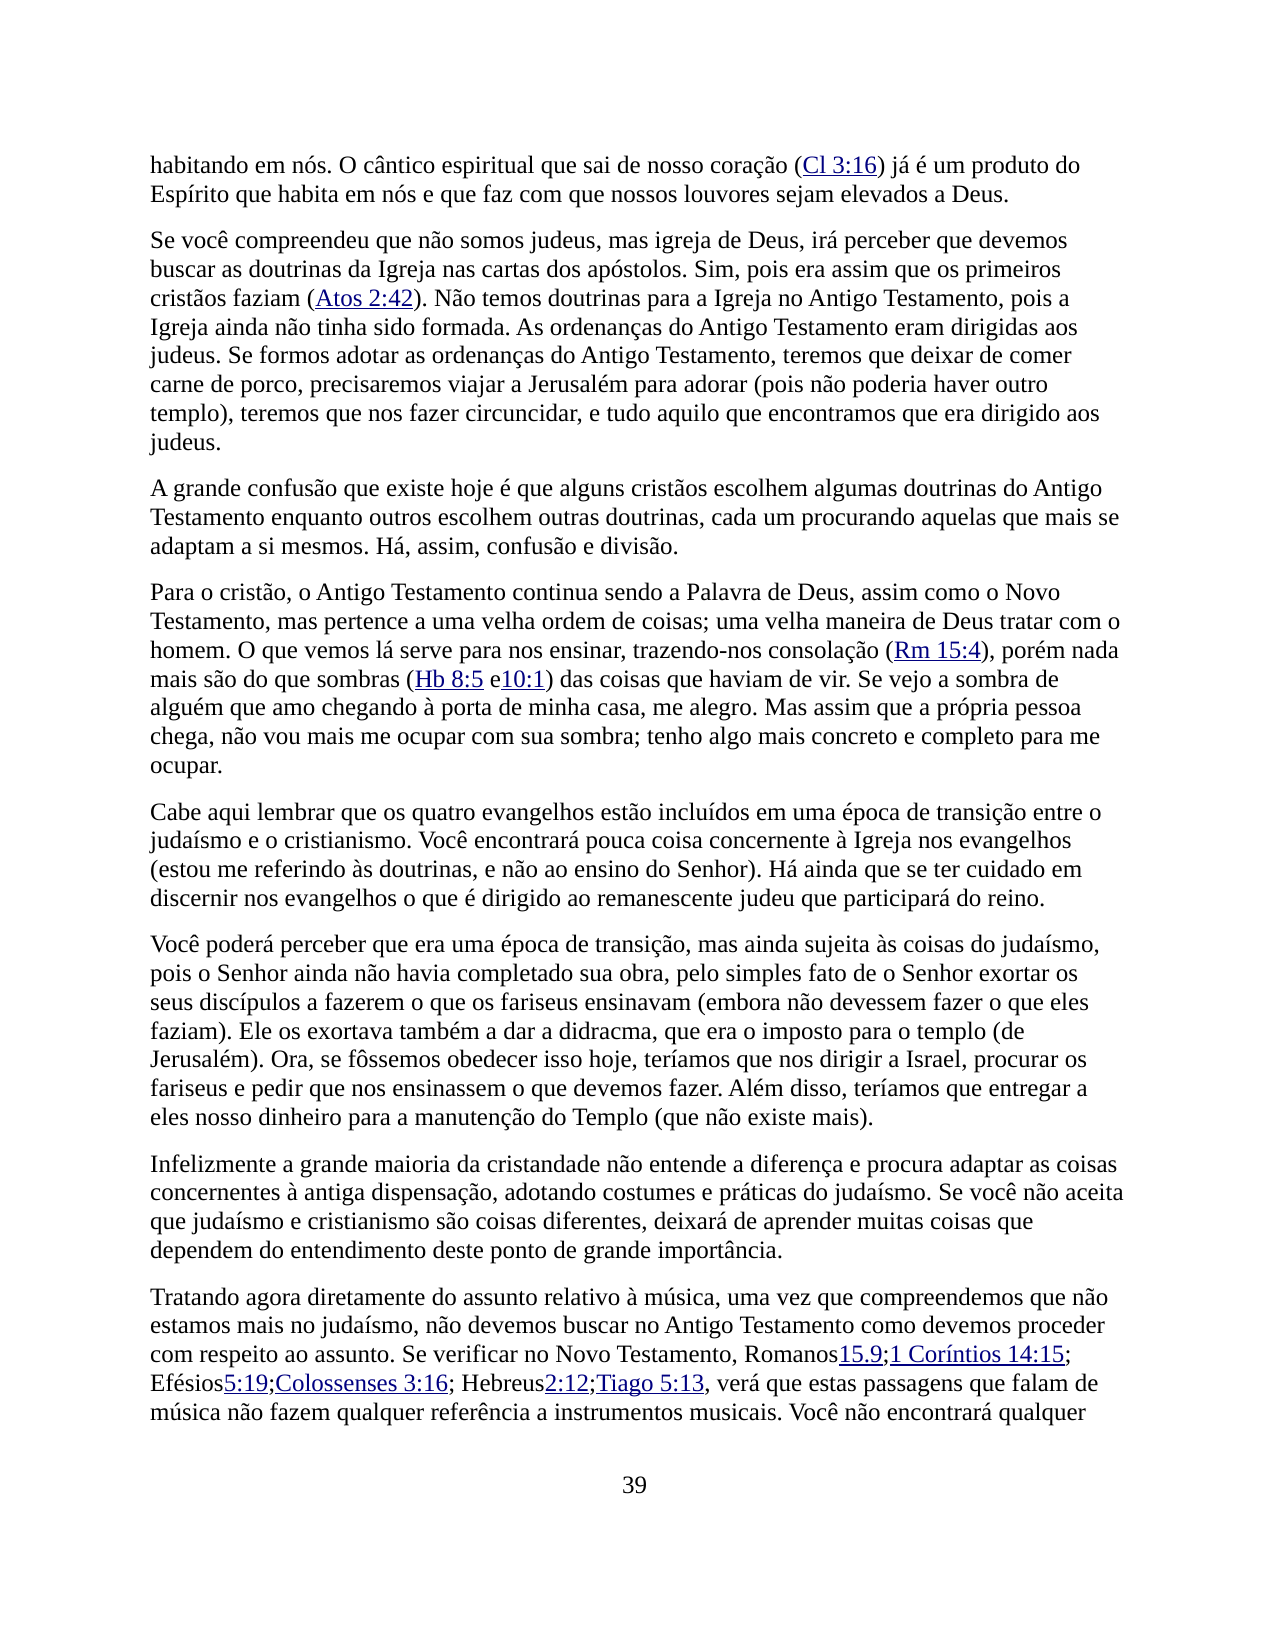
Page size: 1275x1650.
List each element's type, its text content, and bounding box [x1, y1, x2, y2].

text Cabe aqui lembrar que os quatro evangelhos estão incluídos em uma época de transição entre o judaísmo e o cristianismo. Você encontrará pouca coisa concernente à Igreja nos evangelhos (estou me referindo às doutrinas, e não ao ensino do Senhor). Há ainda que se ter cuidado em discernir nos evangelhos o que é dirigido ao remanescente judeu que participará do reino. [150, 797, 1125, 912]
text Tratando agora diretamente do assunto relativo à música, uma vez que compreendemos que não estamos mais no judaísmo, não devemos buscar no Antigo Testamento como devemos proceder com respeito ao assunto. Se verificar no Novo Testamento, Romanos15.9;1 Coríntios 14:15; Efésios5:19;Colossenses 3:16; Hebreus2:12;Tiago 5:13, verá que estas passagens que falam de música não fazem qualquer referência a instrumentos musicais. Você não encontrará qualquer [150, 1282, 1125, 1425]
text Para o cristão, o Antigo Testamento continua sendo a Palavra de Deus, assim como o Novo Testamento, mas pertence a uma velha ordem de coisas; uma velha maneira de Deus tratar com o homem. O que vemos lá serve para nos ensinar, trazendo-nos consolação (Rm 15:4), porém nada mais são do que sombras (Hb 8:5 e10:1) das coisas que haviam de vir. Se vejo a sombra de alguém que amo chegando à porta de minha casa, me alegro. Mas assim que a própria pessoa chega, não vou mais me ocupar com sua sombra; tenho algo mais concreto e completo para me ocupar. [150, 577, 1125, 779]
text Se você compreendeu que não somos judeus, mas igreja de Deus, irá perceber que devemos buscar as doutrinas da Igreja nas cartas dos apóstolos. Sim, pois era assim que os primeiros cristãos faziam (Atos 2:42). Não temos doutrinas para a Igreja no Antigo Testamento, pois a Igreja ainda não tinha sido formada. As ordenanças do Antigo Testamento eram dirigidas aos judeus. Se formos adotar as ordenanças do Antigo Testamento, teremos que deixar de comer carne de porco, precisaremos viajar a Jerusalém para adorar (pois não poderia haver outro templo), teremos que nos fazer circuncidar, e tudo aquilo que encontramos que era dirigido aos judeus. [150, 225, 1125, 455]
text A grande confusão que existe hoje é que alguns cristãos escolhem algumas doutrinas do Antigo Testamento enquanto outros escolhem outras doutrinas, cada um procurando aquelas que mais se adaptam a si mesmos. Há, assim, confusão e divisão. [150, 473, 1125, 559]
text habitando em nós. O cântico espiritual que sai de nosso coração (Cl 3:16) já é um produto do Espírito que habita em nós e que faz com que nossos louvores sejam elevados a Deus. [150, 150, 1125, 207]
text Infelizmente a grande maioria da cristandade não entende a diferença e procura adaptar as coisas concernentes à antiga dispensação, adotando costumes e práticas do judaísmo. Se você não aceita que judaísmo e cristianismo são coisas diferentes, deixará de aprender muitas coisas que dependem do entendimento deste ponto de grande importância. [150, 1149, 1125, 1264]
text Você poderá perceber que era uma época de transição, mas ainda sujeita às coisas do judaísmo, pois o Senhor ainda não havia completado sua obra, pelo simples fato de o Senhor exortar os seus discípulos a fazerem o que os fariseus ensinavam (embora não devessem fazer o que eles faziam). Ele os exortava também a dar a didracma, que era o imposto para o templo (de Jerusalém). Ora, se fôssemos obedecer isso hoje, teríamos que nos dirigir a Israel, procurar os fariseus e pedir que nos ensinassem o que devemos fazer. Além disso, teríamos que entregar a eles nosso dinheiro para a manutenção do Templo (que não existe mais). [150, 929, 1125, 1131]
